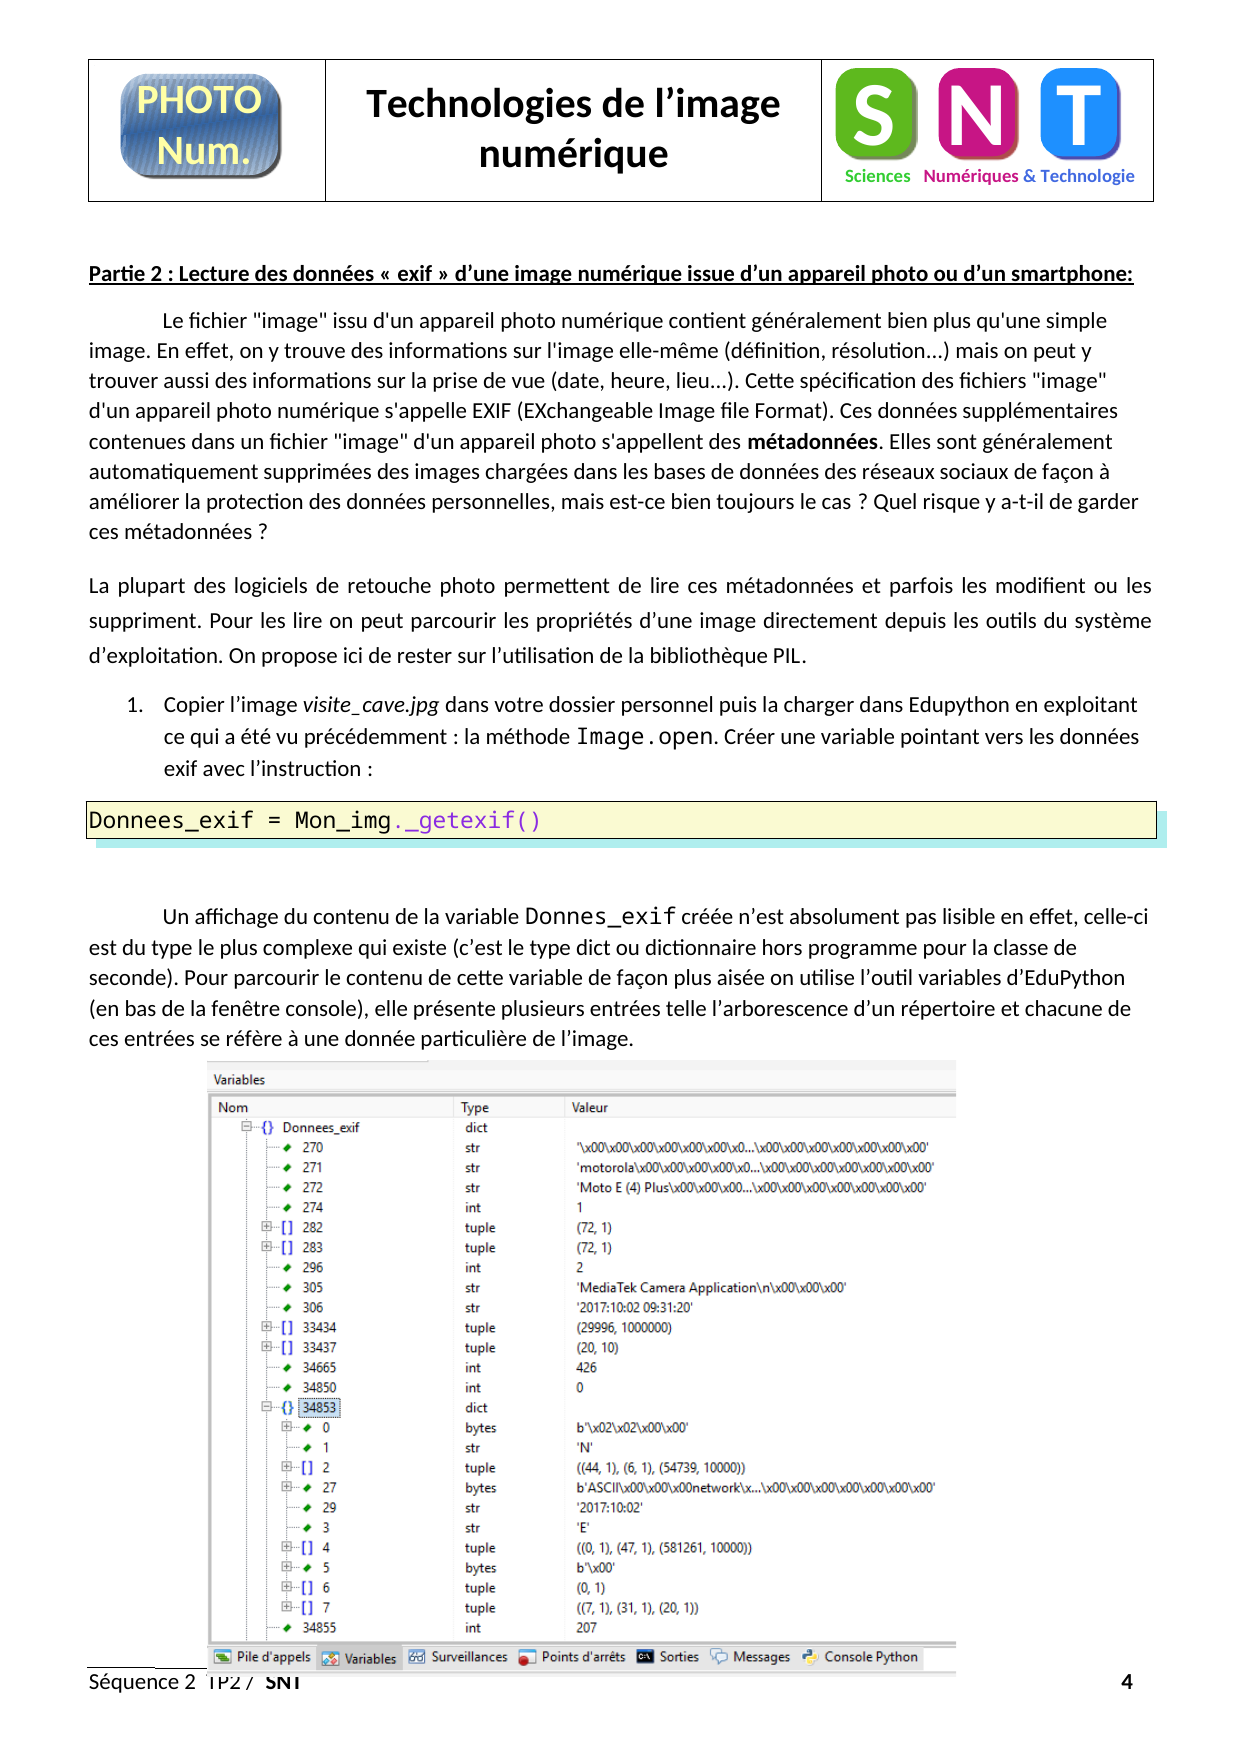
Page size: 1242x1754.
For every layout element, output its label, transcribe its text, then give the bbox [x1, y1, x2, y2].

text Donnees_exif = Mon_img._getexif() [87, 802, 1156, 838]
text Le fichier "image" issu d'un appareil photo numérique contient généralement bien plus qu'une simple image. En effet, on y trouve des informations sur l'image elle-même (définition, résolution...) mais on peut y trouver aussi des informations sur la prise de vue (date, heure, lieu...). Cette spécification des fichiers "image" d'un appareil photo numérique s'appelle EXIF (EXchangeable Image file Format). Ces données supplémentaires contenues dans un fichier "image" d'un appareil photo s'appellent des métadonnées. Elles sont généralement automatiquement supprimées des images chargées dans les bases de données des réseaux sociaux de façon à améliorer la protection des données personnelles, mais est-ce bien toujours le cas ? Quel risque y a-t-il de garder ces métadonnées ? [89, 306, 1153, 546]
text Partie 2 : Lecture des données « exif » d’une image numérique issue d’un appareil photo ou d’un smartphone: [89, 259, 1153, 287]
list Copier l’image visite_cave.jpg dans votre dossier personnel puis la charger dans Edupython en exploitant ce qui a été vu précédemment : la méthode Image.open. Créer une variable pointant vers les données exif avec l’instruction : [126, 690, 1153, 782]
picture [207, 1060, 957, 1677]
text Un affichage du contenu de la variable Donnes_exif créée n’est absolument pas lisible en effet, celle-ci est du type le plus complexe qui existe (c’est le type dict ou dictionnaire hors programme pour la classe de seconde). Pour parcourir le contenu de cette variable de façon plus aisée on utilise l’outil variables d’EduPython (en bas de la fenêtre console), elle présente plusieurs entrées telle l’arborescence d’un répertoire et chacune de ces entrées se réfère à une donnée particulière de l’image. [89, 900, 1153, 1052]
text La plupart des logiciels de retouche photo permettent de lire ces métadonnées et parfois les modifient ou les suppriment. Pour les lire on peut parcourir les propriétés d’une image directement depuis les outils du système d’exploitation. On propose ici de rester sur l’utilisation de la bibliothèque PIL. [89, 564, 1153, 669]
